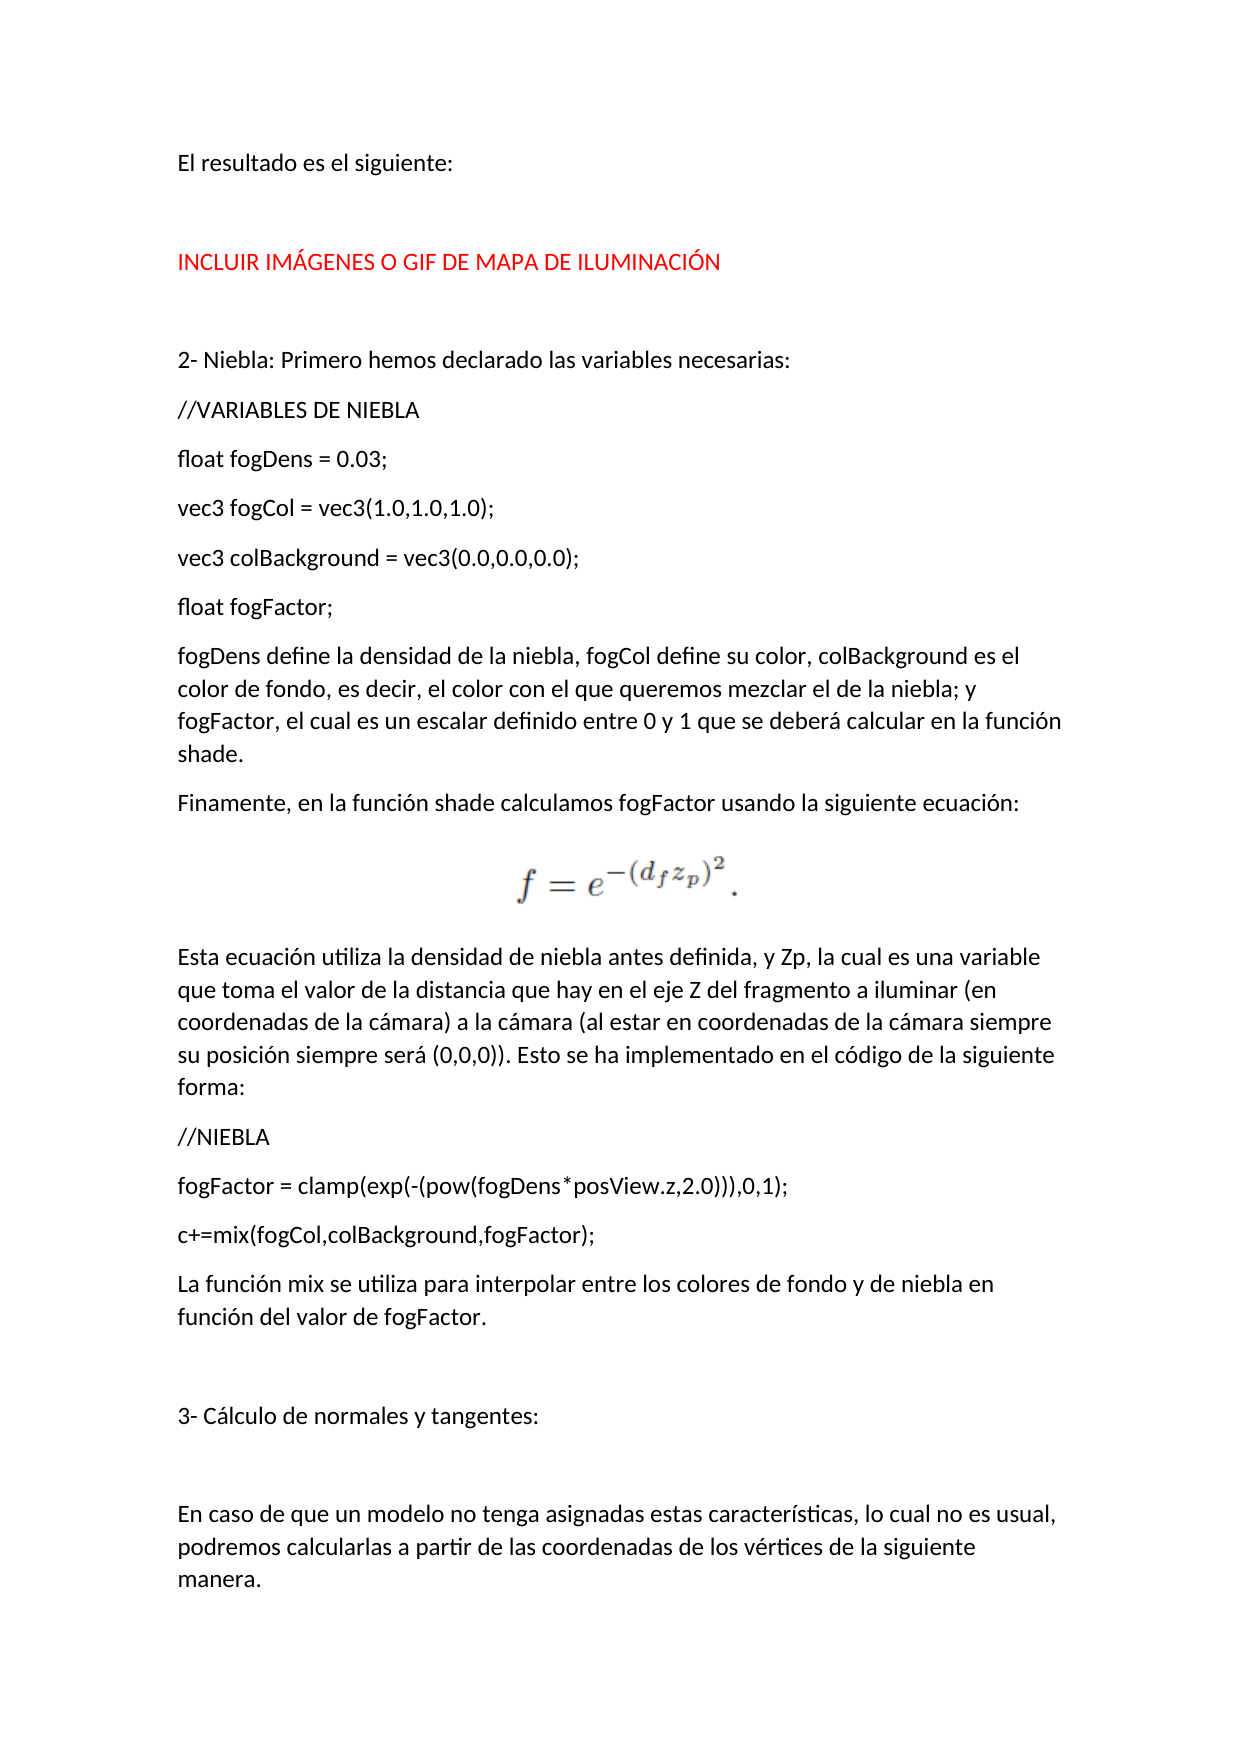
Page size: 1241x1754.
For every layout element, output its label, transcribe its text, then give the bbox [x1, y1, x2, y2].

text 3- Cálculo de normales y tangentes: [177, 1400, 1063, 1430]
text //NIEBLA [177, 1121, 1063, 1151]
text En caso de que un modelo no tenga asignadas estas características, lo cual no es usual, podremos calcularlas a partir de las coordenadas de los vértices de la siguiente manera. [177, 1498, 1063, 1594]
text Finamente, en la función shade calculamos fogFactor usando la siguiente ecuación: [177, 787, 1063, 818]
text El resultado es el siguiente: [177, 148, 1063, 178]
text fogDens define la densidad de la niebla, fogCol define su color, colBackground es el color de fondo, es decir, el color con el que queremos mezclar el de la niebla; y fogFactor, el cual es un escalar definido entre 0 y 1 que se deberá calcular en la función shade. [177, 640, 1063, 769]
text float fogFactor; [177, 591, 1063, 622]
text c+=mix(fogCol,colBackground,fogFactor); [177, 1219, 1063, 1250]
text La función mix se utiliza para interpolar entre los colores de fondo y de niebla en función del valor de fogFactor. [177, 1269, 1063, 1332]
text vec3 fogCol = vec3(1.0,1.0,1.0); [177, 492, 1063, 523]
text Esta ecuación utiliza la densidad de niebla antes definida, y Zp, la cual es una variable que toma el valor de la distancia que hay en el eje Z del fragmento a iluminar (en coordenadas de la cámara) a la cámara (al estar en coordenadas de la cámara siempre su posición siempre será (0,0,0)). Esto se ha implementado en el código de la siguiente forma: [177, 941, 1063, 1102]
text INCLUIR IMÁGENES O GIF DE MAPA DE ILUMINACIÓN [177, 246, 1063, 277]
text vec3 colBackground = vec3(0.0,0.0,0.0); [177, 542, 1063, 572]
text //VARIABLES DE NIEBLA [177, 394, 1063, 424]
text float fogDens = 0.03; [177, 443, 1063, 474]
text 2- Niebla: Primero hemos declarado las variables necesarias: [177, 345, 1063, 375]
text fogFactor = clamp(exp(-(pow(fogDens*posView.z,2.0))),0,1); [177, 1170, 1063, 1201]
